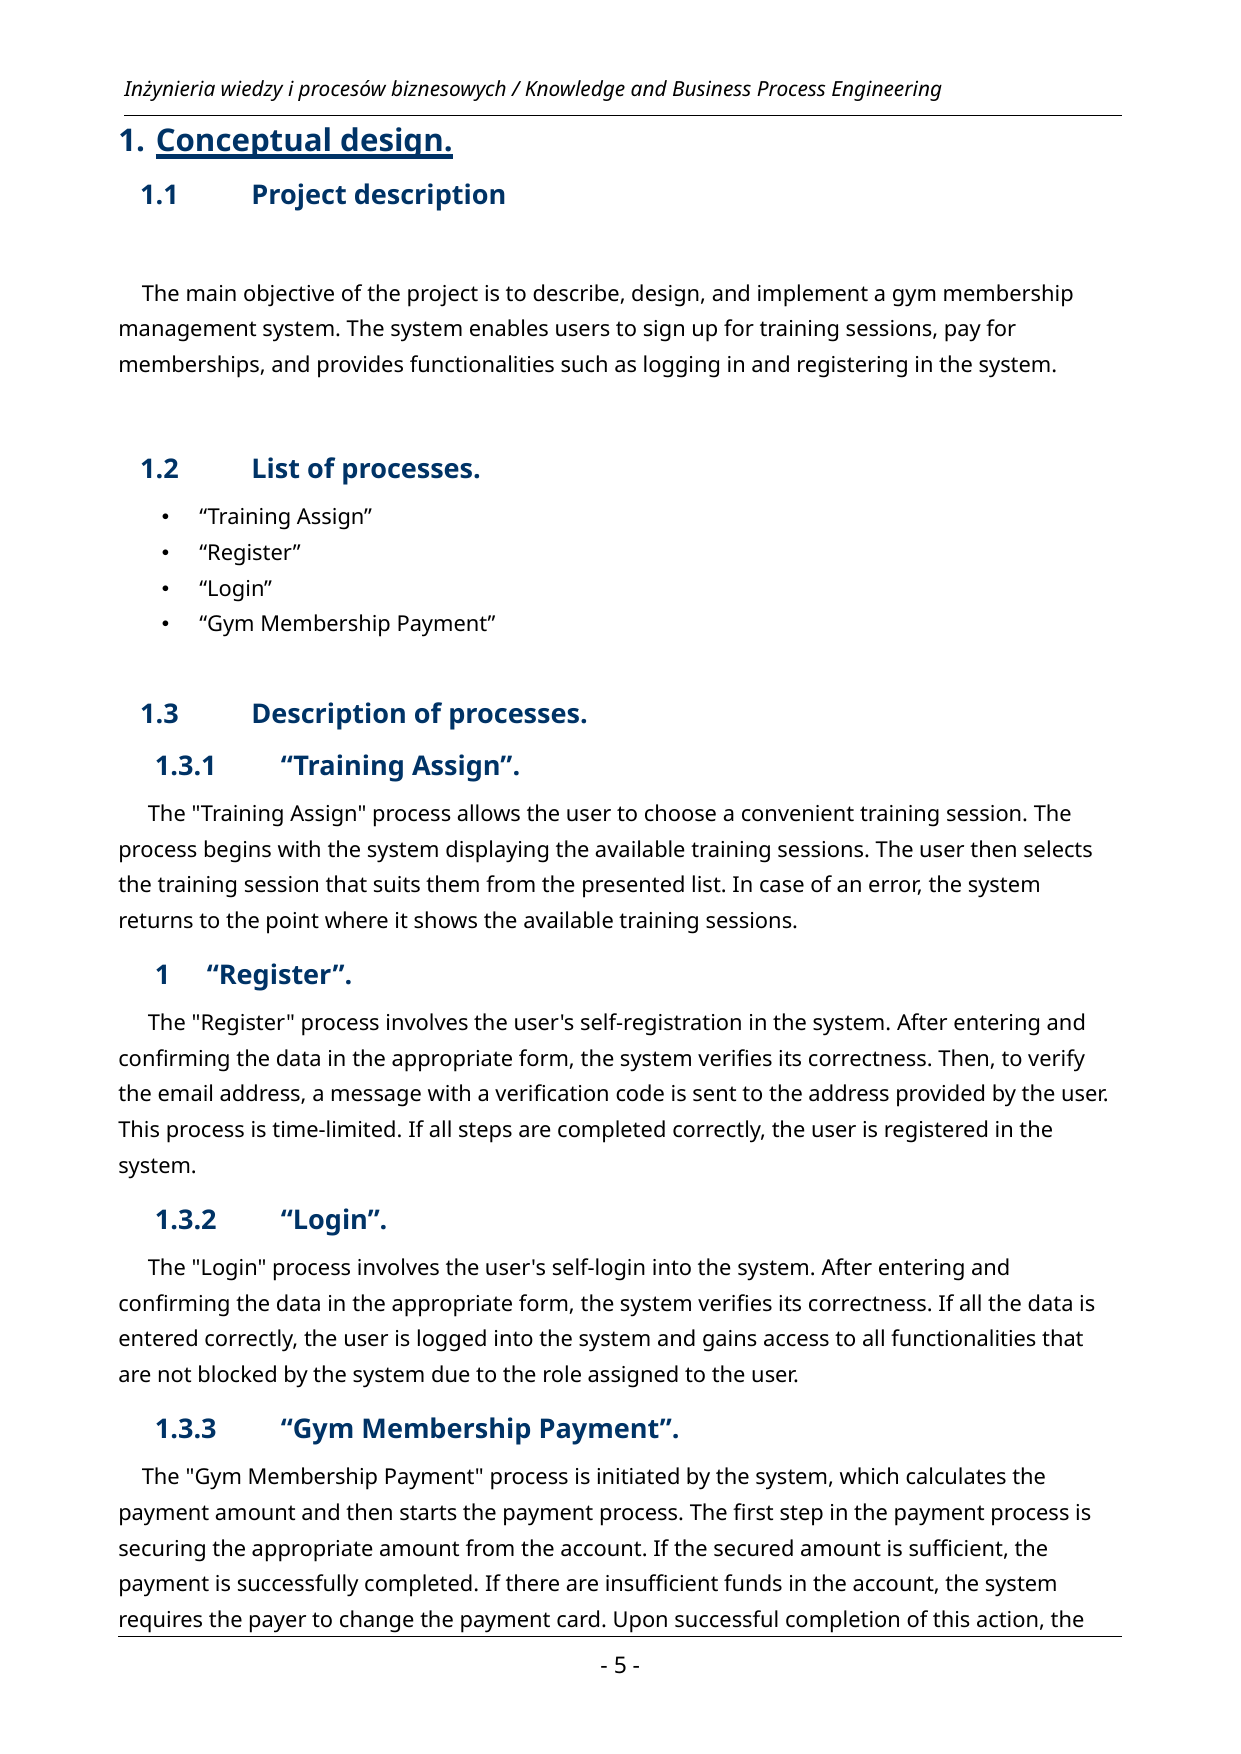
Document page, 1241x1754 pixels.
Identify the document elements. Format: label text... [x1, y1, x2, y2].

list Description of processes. [133, 694, 1122, 731]
list List of processes. [133, 449, 1122, 486]
list Conceptual design. [118, 118, 1122, 161]
list “Training Assign”. [148, 746, 1122, 783]
text The main objective of the project is to describe, design, and implement a gym membership management system. The system enables users to sign up for training sessions, pay for memberships, and provides functionalities such as logging in and registering in the system. [118, 277, 1122, 379]
text The "Gym Membership Payment" process is initiated by the system, which calculates the payment amount and then starts the payment process. The first step in the payment process is securing the appropriate amount from the account. If the secured amount is sufficient, the payment is successfully completed. If there are insufficient funds in the account, the system requires the payer to change the payment card. Upon successful completion of this action, the [118, 1461, 1122, 1634]
text The "Register" process involves the user's self-registration in the system. After entering and confirming the data in the appropriate form, the system verifies its correctness. Then, to verify the email address, a message with a verification code is sent to the address provided by the user. This process is time-limited. If all steps are completed correctly, the user is registered in the system. [118, 1007, 1122, 1180]
list “Login” [162, 573, 1122, 602]
list Project description [133, 176, 1122, 212]
list “Login”. [148, 1200, 1122, 1237]
list “Training Assign” [162, 501, 1122, 531]
list “Register” [162, 537, 1122, 567]
text The "Training Assign" process allows the user to choose a convenient training session. The process begins with the system displaying the available training sessions. The user then selects the training session that suits them from the presented list. In case of an error, the system returns to the point where it shows the available training sessions. [118, 798, 1122, 935]
list “Gym Membership Payment”. [148, 1409, 1122, 1446]
text The "Login" process involves the user's self-login into the system. After entering and confirming the data in the appropriate form, the system verifies its correctness. If all the data is entered correctly, the user is logged into the system and gains access to all functionalities that are not blocked by the system due to the role assigned to the user. [118, 1252, 1122, 1389]
list “Gym Membership Payment” [162, 608, 1122, 638]
subtitle “Register”. [148, 955, 1122, 992]
